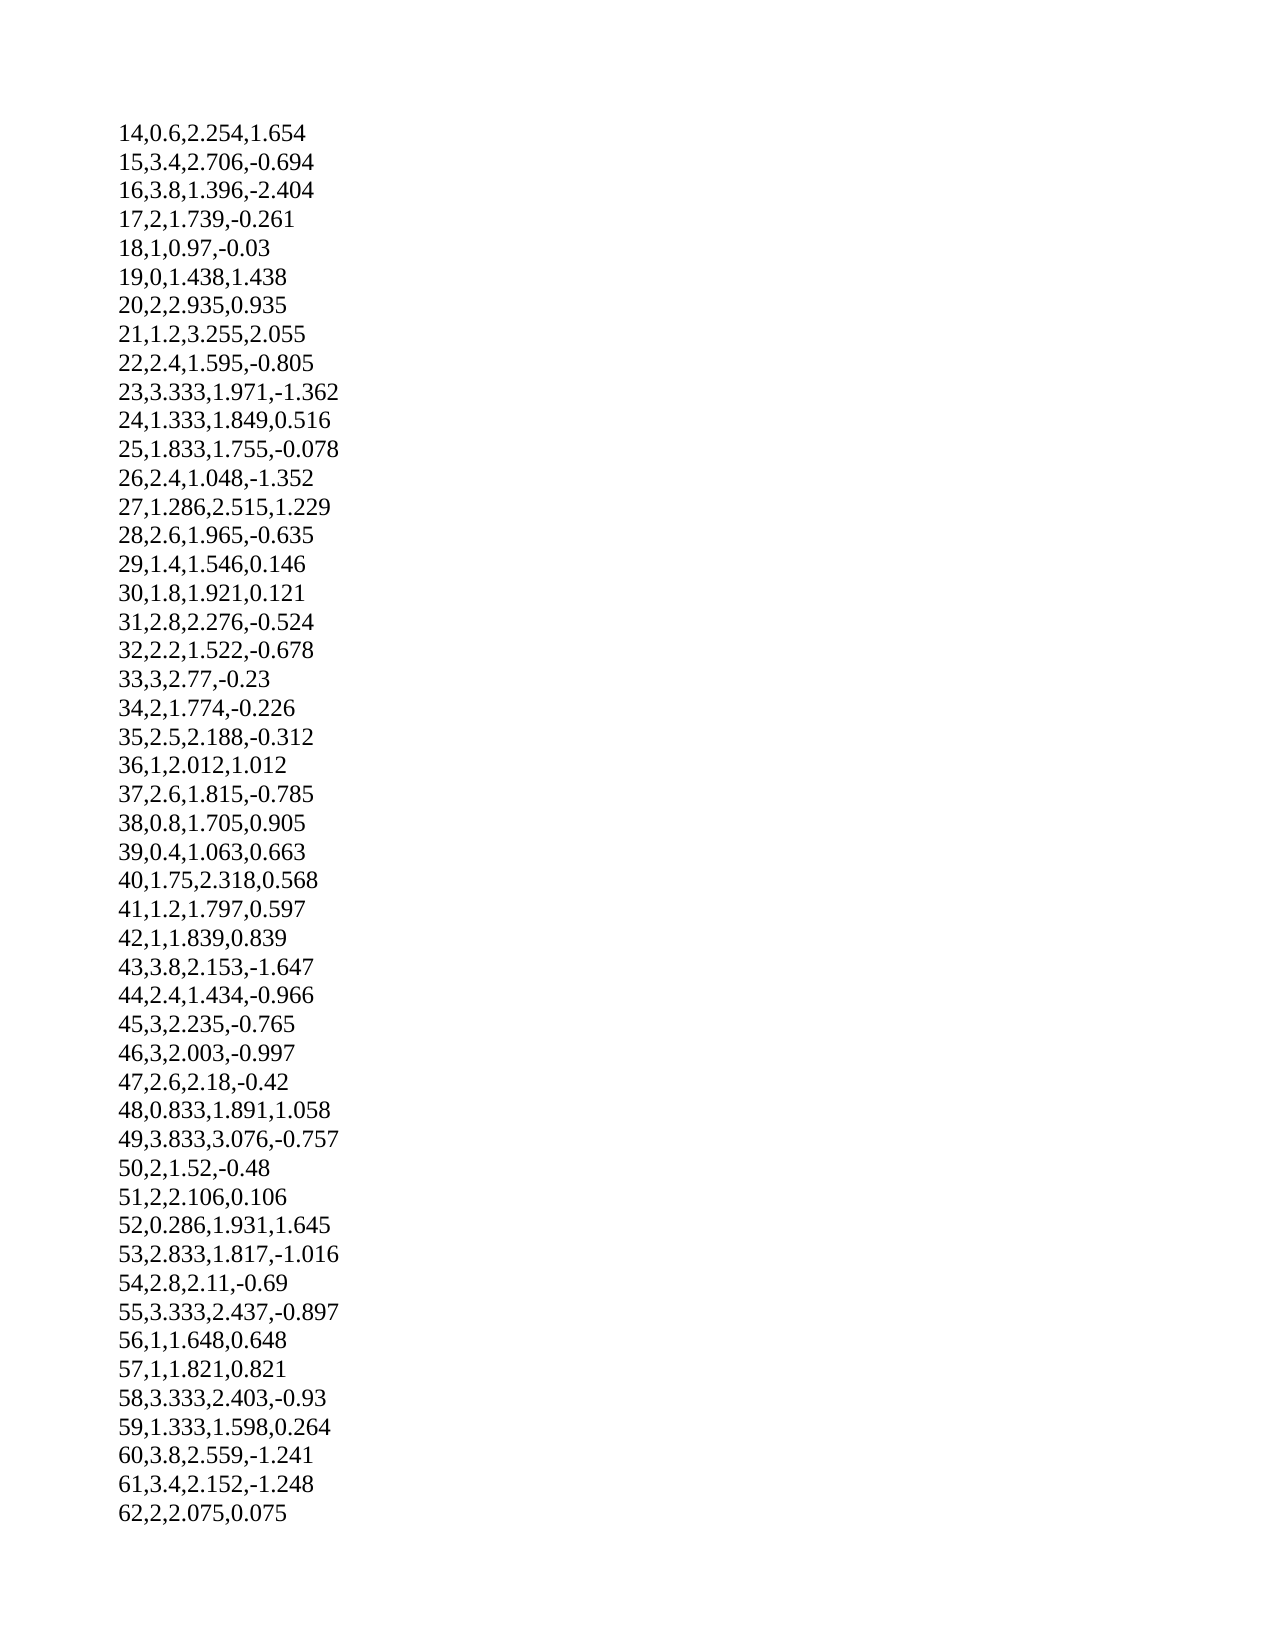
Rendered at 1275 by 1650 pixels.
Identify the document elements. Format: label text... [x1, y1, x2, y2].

text 60,3.8,2.559,-1.241 [118, 1441, 1157, 1469]
text 26,2.4,1.048,-1.352 [118, 463, 1157, 492]
text 53,2.833,1.817,-1.016 [118, 1239, 1157, 1268]
text 58,3.333,2.403,-0.93 [118, 1383, 1157, 1412]
text 44,2.4,1.434,-0.966 [118, 981, 1157, 1009]
text 45,3,2.235,-0.765 [118, 1009, 1157, 1038]
text 50,2,1.52,-0.48 [118, 1153, 1157, 1182]
text 24,1.333,1.849,0.516 [118, 406, 1157, 434]
text 17,2,1.739,-0.261 [118, 204, 1157, 233]
text 40,1.75,2.318,0.568 [118, 866, 1157, 894]
text 15,3.4,2.706,-0.694 [118, 147, 1157, 176]
text 23,3.333,1.971,-1.362 [118, 377, 1157, 406]
text 37,2.6,1.815,-0.785 [118, 779, 1157, 808]
text 48,0.833,1.891,1.058 [118, 1096, 1157, 1124]
text 34,2,1.774,-0.226 [118, 693, 1157, 722]
text 27,1.286,2.515,1.229 [118, 492, 1157, 521]
text 35,2.5,2.188,-0.312 [118, 722, 1157, 751]
text 56,1,1.648,0.648 [118, 1326, 1157, 1354]
text 52,0.286,1.931,1.645 [118, 1211, 1157, 1239]
text 20,2,2.935,0.935 [118, 291, 1157, 319]
text 31,2.8,2.276,-0.524 [118, 607, 1157, 636]
text 62,2,2.075,0.075 [118, 1498, 1157, 1527]
text 38,0.8,1.705,0.905 [118, 808, 1157, 837]
text 14,0.6,2.254,1.654 [118, 118, 1157, 147]
text 49,3.833,3.076,-0.757 [118, 1124, 1157, 1153]
text 19,0,1.438,1.438 [118, 262, 1157, 291]
text 57,1,1.821,0.821 [118, 1354, 1157, 1383]
text 47,2.6,2.18,-0.42 [118, 1067, 1157, 1096]
text 18,1,0.97,-0.03 [118, 233, 1157, 262]
text 25,1.833,1.755,-0.078 [118, 434, 1157, 463]
text 54,2.8,2.11,-0.69 [118, 1268, 1157, 1297]
text 41,1.2,1.797,0.597 [118, 894, 1157, 923]
text 39,0.4,1.063,0.663 [118, 837, 1157, 866]
text 55,3.333,2.437,-0.897 [118, 1297, 1157, 1326]
text 28,2.6,1.965,-0.635 [118, 521, 1157, 549]
text 21,1.2,3.255,2.055 [118, 319, 1157, 348]
text 32,2.2,1.522,-0.678 [118, 636, 1157, 664]
text 61,3.4,2.152,-1.248 [118, 1469, 1157, 1498]
text 22,2.4,1.595,-0.805 [118, 348, 1157, 377]
text 29,1.4,1.546,0.146 [118, 549, 1157, 578]
text 30,1.8,1.921,0.121 [118, 578, 1157, 607]
text 59,1.333,1.598,0.264 [118, 1412, 1157, 1441]
text 51,2,2.106,0.106 [118, 1182, 1157, 1211]
text 36,1,2.012,1.012 [118, 751, 1157, 779]
text 16,3.8,1.396,-2.404 [118, 176, 1157, 204]
text 43,3.8,2.153,-1.647 [118, 952, 1157, 981]
text 42,1,1.839,0.839 [118, 923, 1157, 952]
text 33,3,2.77,-0.23 [118, 664, 1157, 693]
text 46,3,2.003,-0.997 [118, 1038, 1157, 1067]
